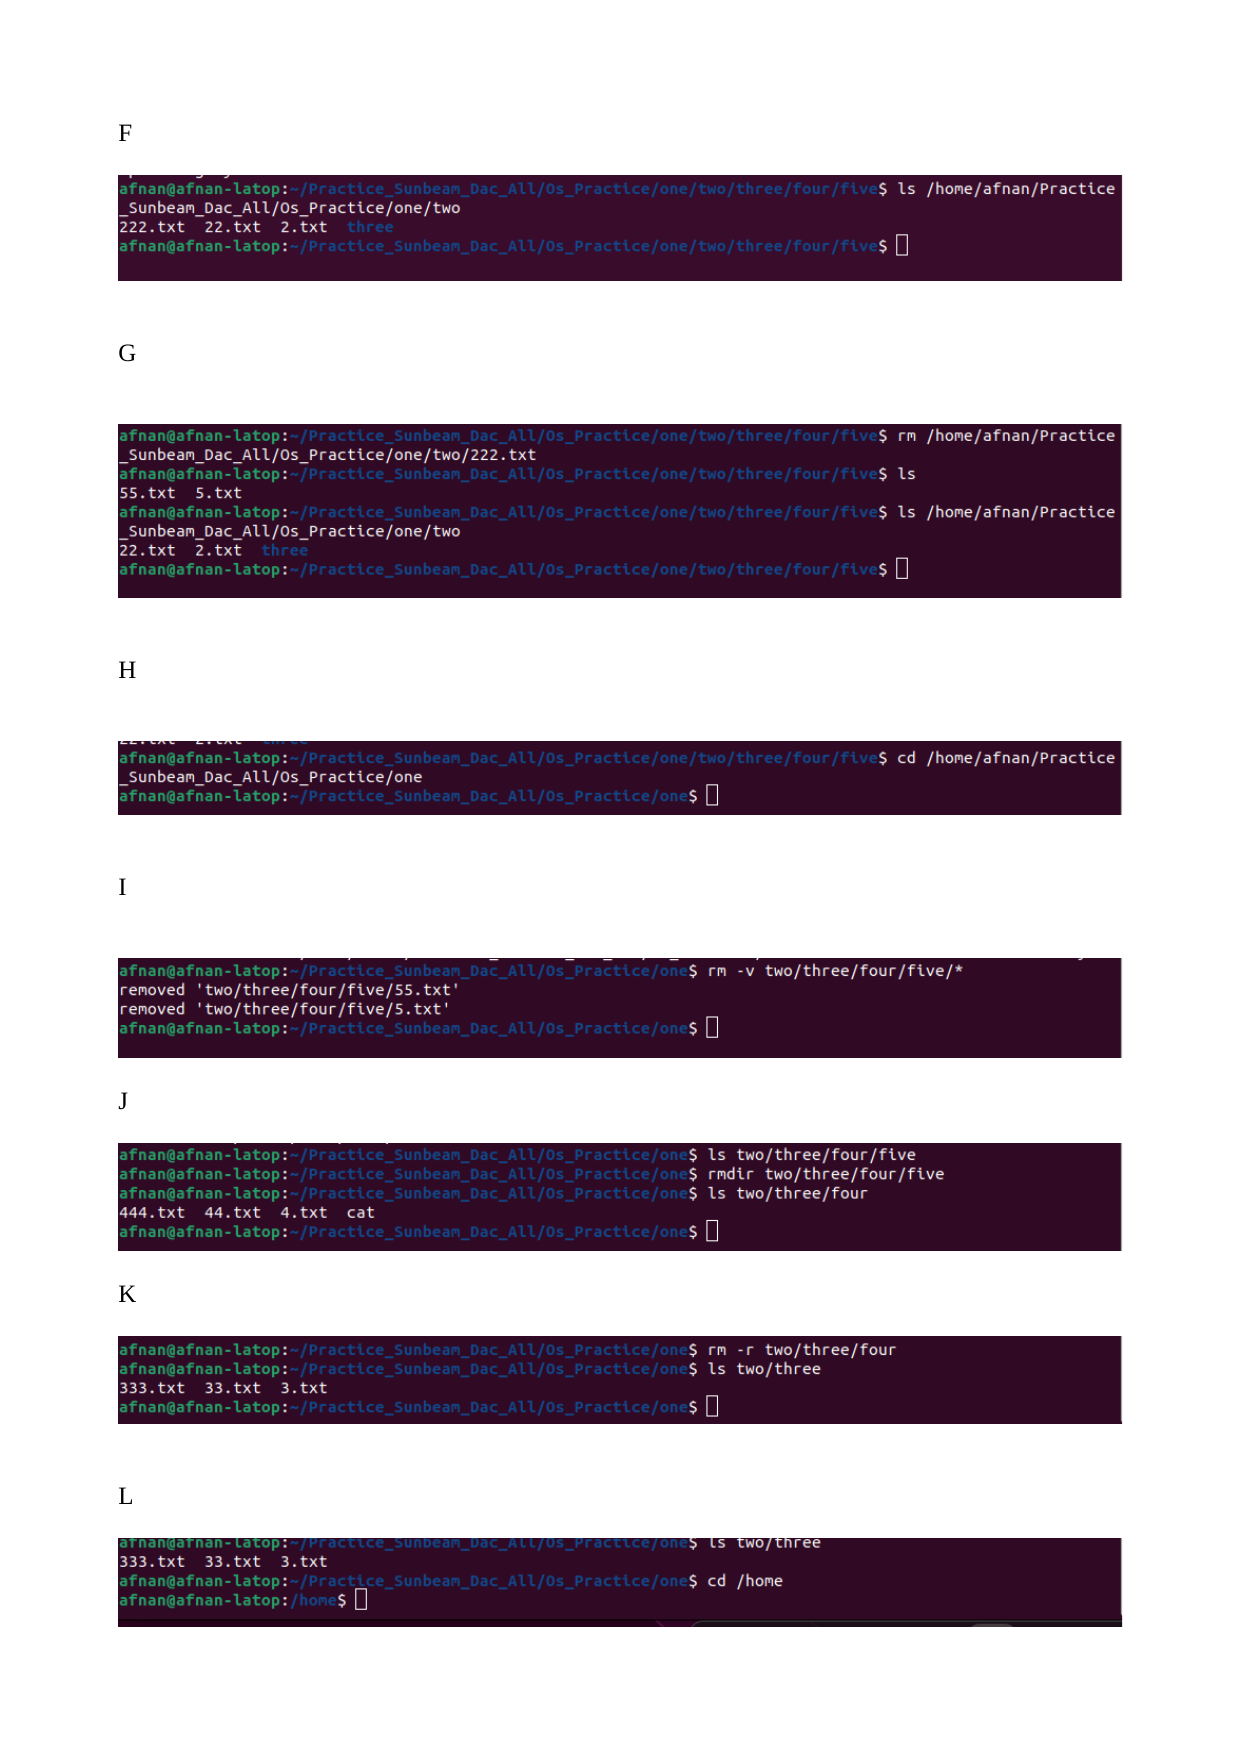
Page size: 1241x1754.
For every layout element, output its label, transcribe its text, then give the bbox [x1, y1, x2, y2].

picture [118, 424, 1123, 598]
picture [118, 958, 1123, 1058]
text J [118, 1086, 1122, 1115]
picture [118, 1336, 1123, 1424]
picture [118, 1143, 1123, 1251]
text L [118, 1481, 1122, 1510]
text K [118, 1279, 1122, 1308]
text H [118, 655, 1122, 684]
text G [118, 338, 1122, 367]
text I [118, 872, 1122, 901]
picture [118, 175, 1123, 281]
picture [118, 741, 1123, 815]
text F [118, 118, 1122, 147]
picture [118, 1538, 1123, 1627]
